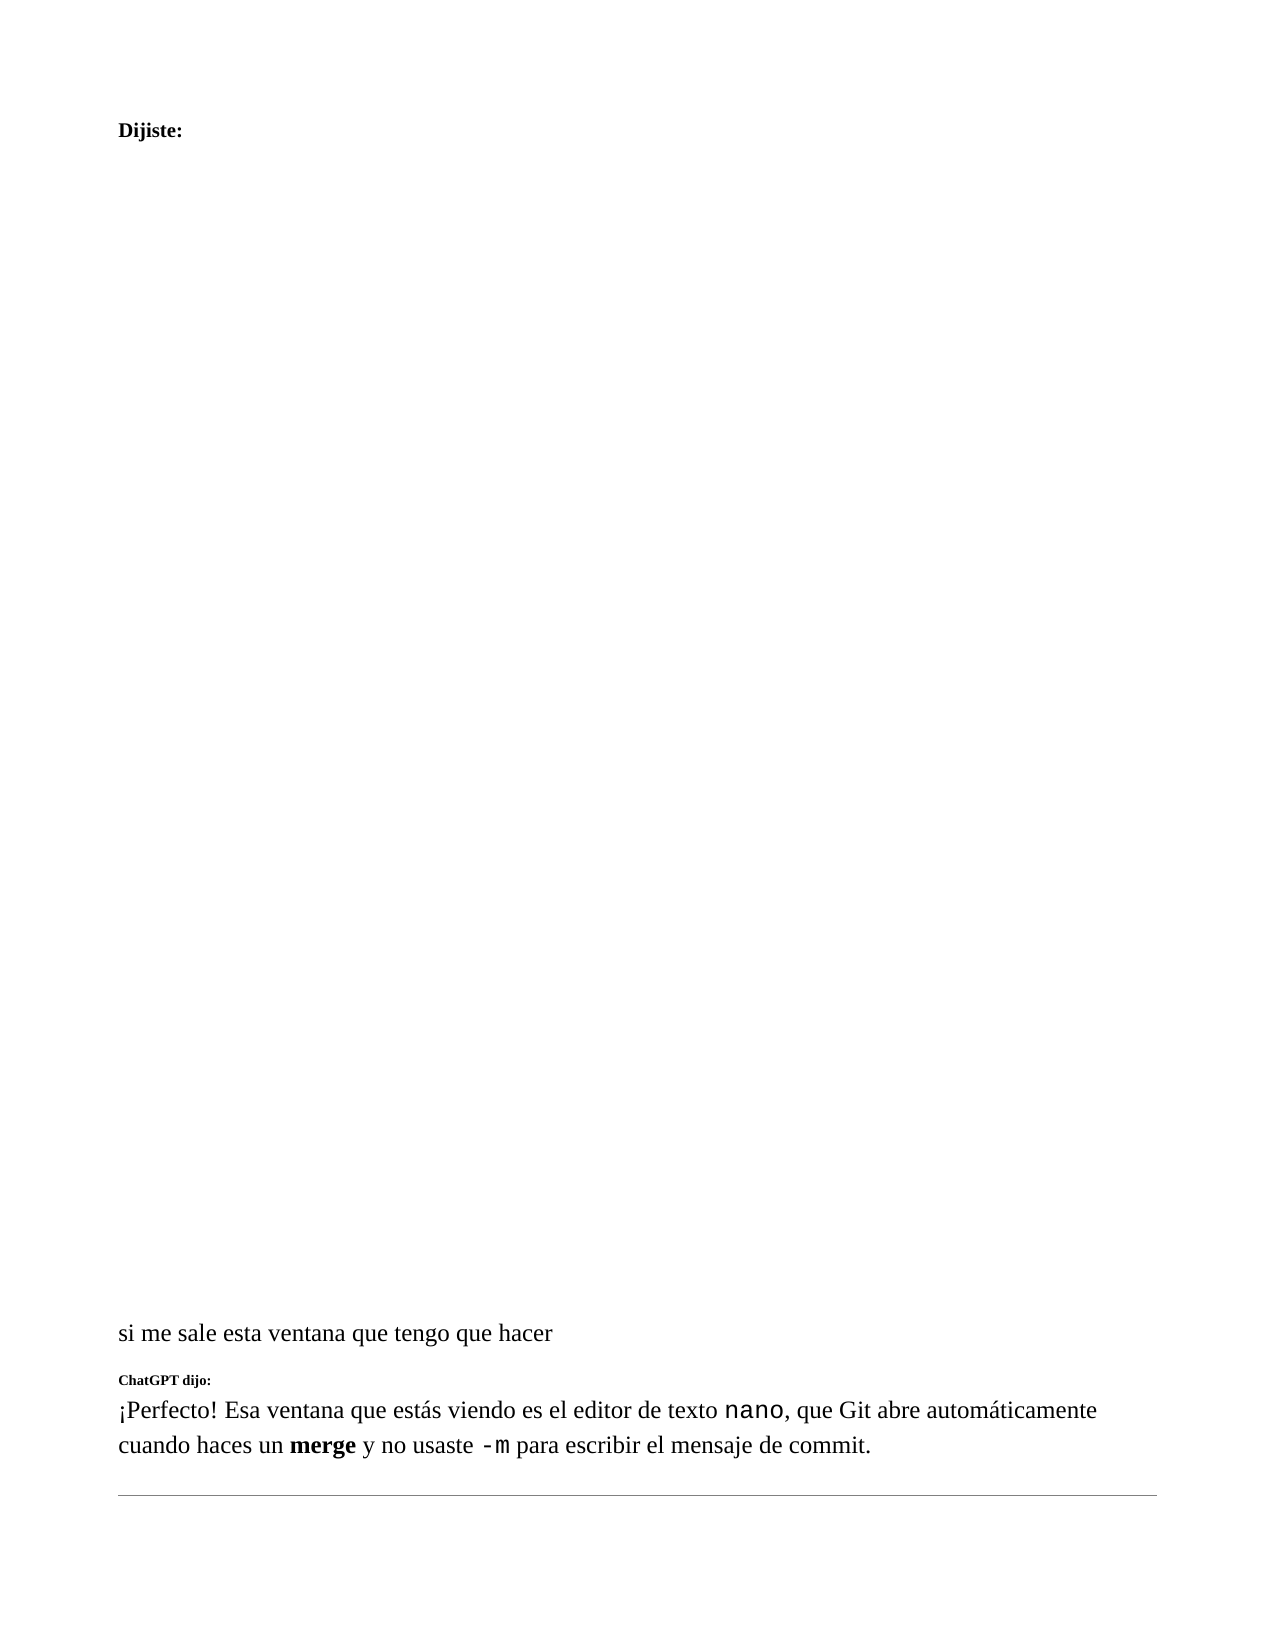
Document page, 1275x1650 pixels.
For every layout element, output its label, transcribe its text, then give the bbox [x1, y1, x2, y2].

subtitle Dijiste: [118, 118, 1157, 142]
subtitle ChatGPT dijo: [118, 1372, 1157, 1389]
text si me sale esta ventana que tengo que hacer [118, 1318, 1157, 1347]
text ¡Perfecto! Esa ventana que estás viendo es el editor de texto nano, que Git abre automáticamente cuando haces un merge y no usaste -m para escribir el mensaje de commit. [118, 1395, 1157, 1461]
